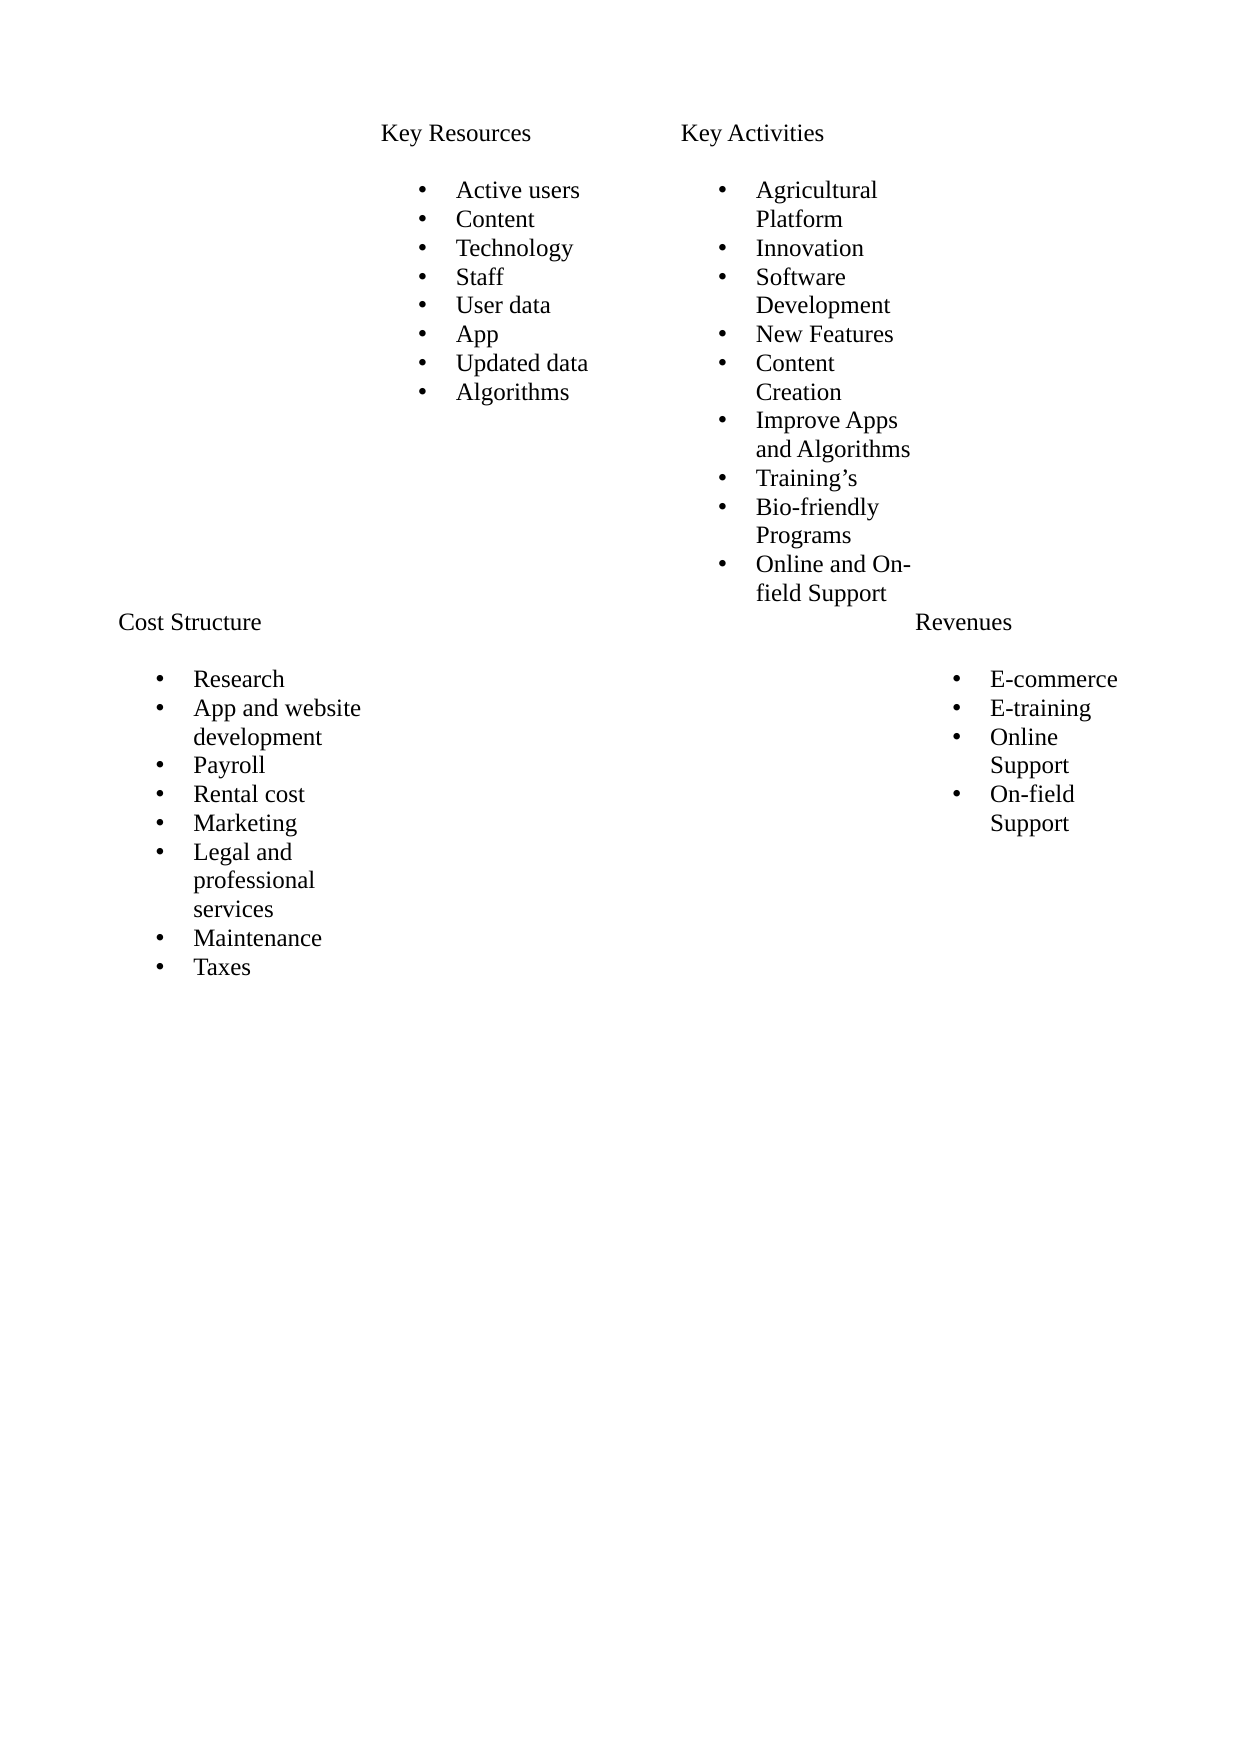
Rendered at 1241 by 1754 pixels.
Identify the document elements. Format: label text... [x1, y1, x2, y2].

table_cell [681, 607, 915, 981]
table_cell Revenues E-commerce E-training Online Support On-field Support [915, 607, 1123, 981]
table_cell [915, 118, 1123, 607]
table_cell Cost Structure Research App and website development Payroll Rental cost Marketing Legal and professional services Maintenance Taxes [118, 607, 381, 981]
table_cell Key Resources Active users Content Technology Staff User data App Updated data Algorithms [381, 118, 681, 607]
table_cell Key Activities Agricultural Platform Innovation Software Development New Features Content Creation Improve Apps and Algorithms Training’s Bio-friendly Programs Online and On-field Support [681, 118, 915, 607]
table_cell [118, 118, 381, 607]
table_cell [381, 607, 681, 981]
